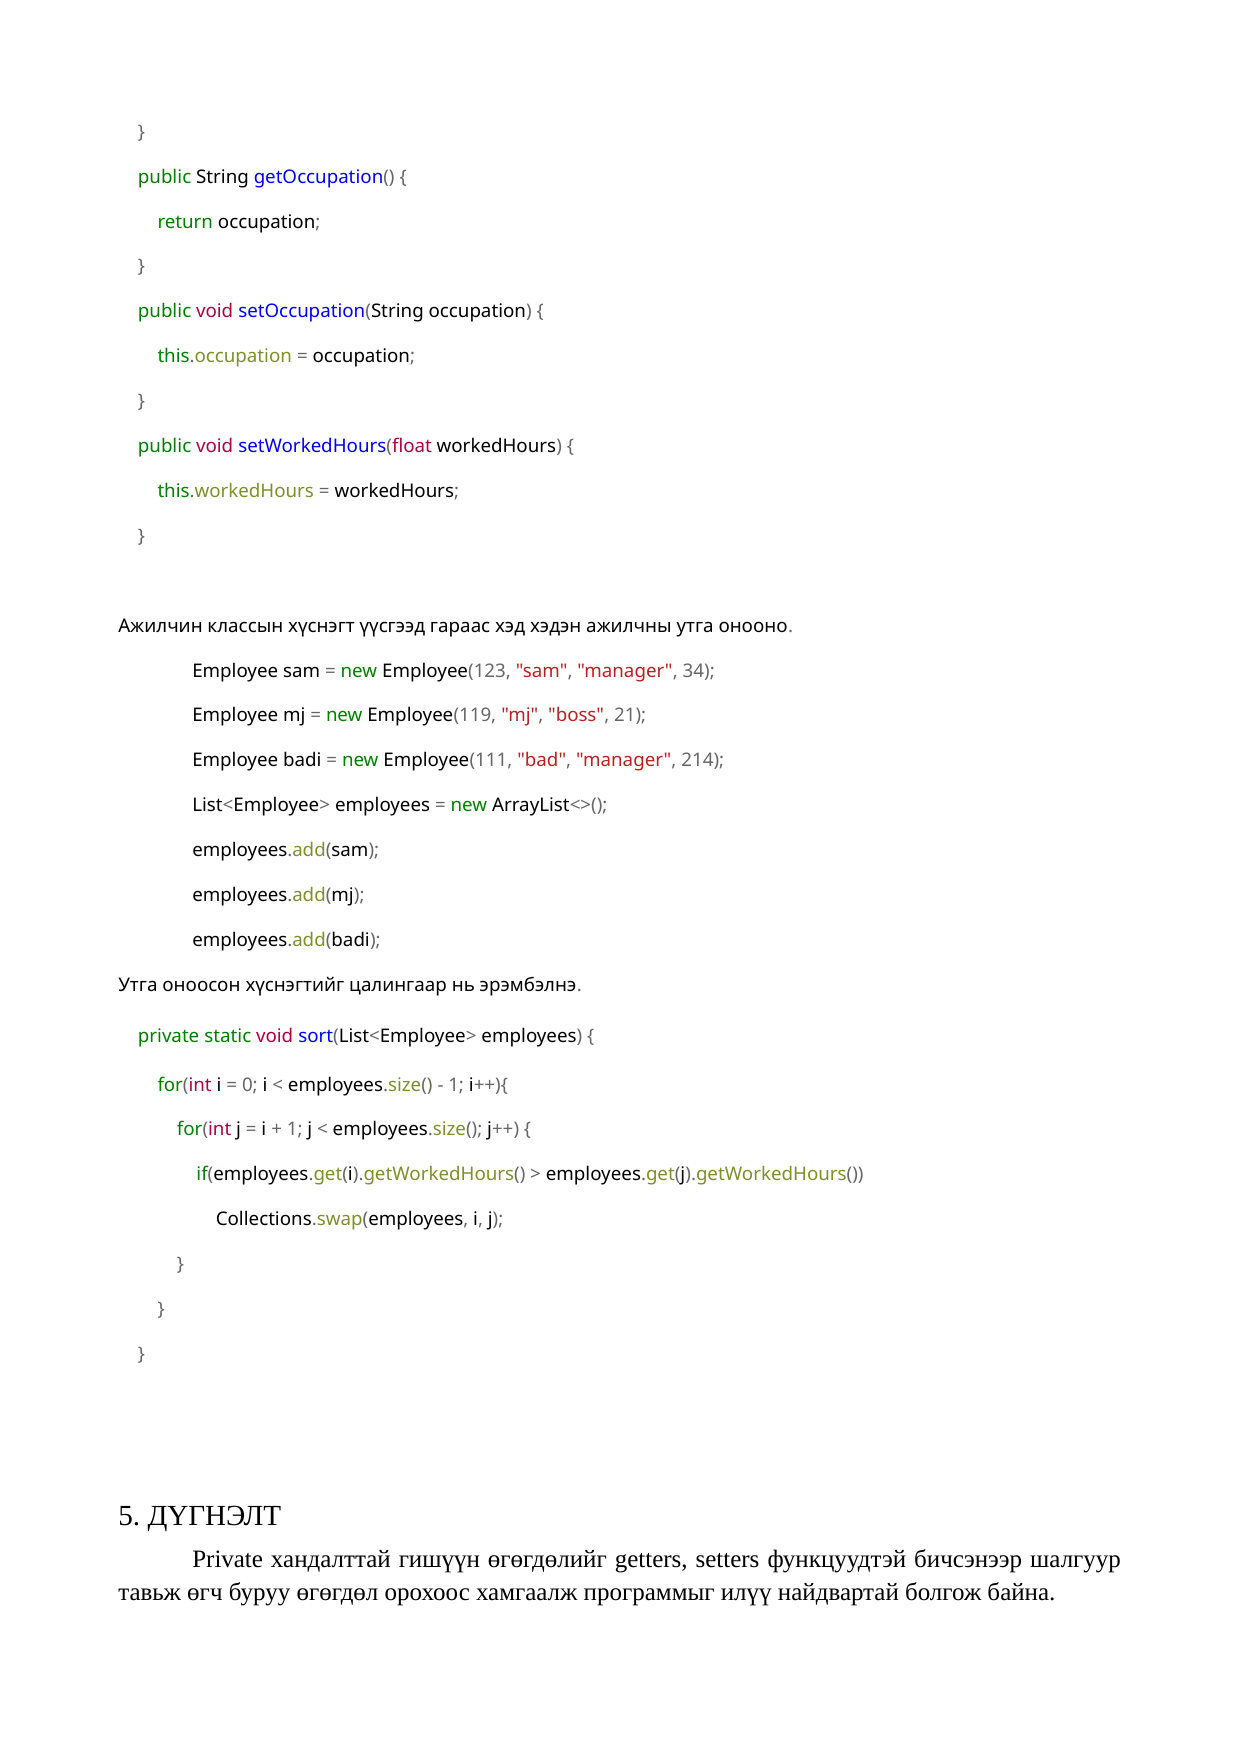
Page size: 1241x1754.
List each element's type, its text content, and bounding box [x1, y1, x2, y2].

text Private хандалттай гишүүн өгөгдөлийг getters, setters функцуудтэй бичсэнээр шалгуур тавьж өгч буруу өгөгдөл орохоос хамгаалж программыг илүү найдвартай болгож байна. [118, 1544, 1122, 1606]
text Employee sam = new Employee(123, "sam", "manager", 34); [118, 657, 1122, 682]
text employees.add(badi); [118, 926, 1122, 952]
text if(employees.get(i).getWorkedHours() > employees.get(j).getWorkedHours()) [118, 1161, 1122, 1186]
text Утга оноосон хүснэгтийг цалингаар нь эрэмбэлнэ. [118, 971, 1122, 997]
text } [118, 1250, 1122, 1276]
text Employee mj = new Employee(119, "mj", "boss", 21); [118, 702, 1122, 727]
text for(int i = 0; i < employees.size() - 1; i++){ [118, 1071, 1122, 1096]
text } [118, 1295, 1122, 1321]
text employees.add(mj); [118, 881, 1122, 907]
text public void setWorkedHours(float workedHours) { [118, 432, 1122, 458]
text return occupation; [118, 208, 1122, 233]
text private static void sort(List<Employee> employees) { [118, 1016, 1122, 1050]
subtitle 5. ДҮГНЭЛТ [118, 1498, 1122, 1531]
text Ажилчин классын хүснэгт үүсгээд гараас хэд хэдэн ажилчны утга онооно. [118, 612, 1122, 637]
text this.workedHours = workedHours; [118, 477, 1122, 503]
text this.occupation = occupation; [118, 343, 1122, 368]
text for(int j = i + 1; j < employees.size(); j++) { [118, 1116, 1122, 1141]
text } [118, 522, 1122, 548]
text } [118, 118, 1122, 144]
text employees.add(sam); [118, 836, 1122, 862]
text } [118, 387, 1122, 413]
text public String getOccupation() { [118, 163, 1122, 188]
text public void setOccupation(String occupation) { [118, 298, 1122, 323]
text Employee badi = new Employee(111, "bad", "manager", 214); [118, 747, 1122, 772]
text } [118, 1340, 1122, 1366]
text } [118, 253, 1122, 278]
text Collections.swap(employees, i, j); [118, 1206, 1122, 1231]
text List<Employee> employees = new ArrayList<>(); [118, 792, 1122, 817]
